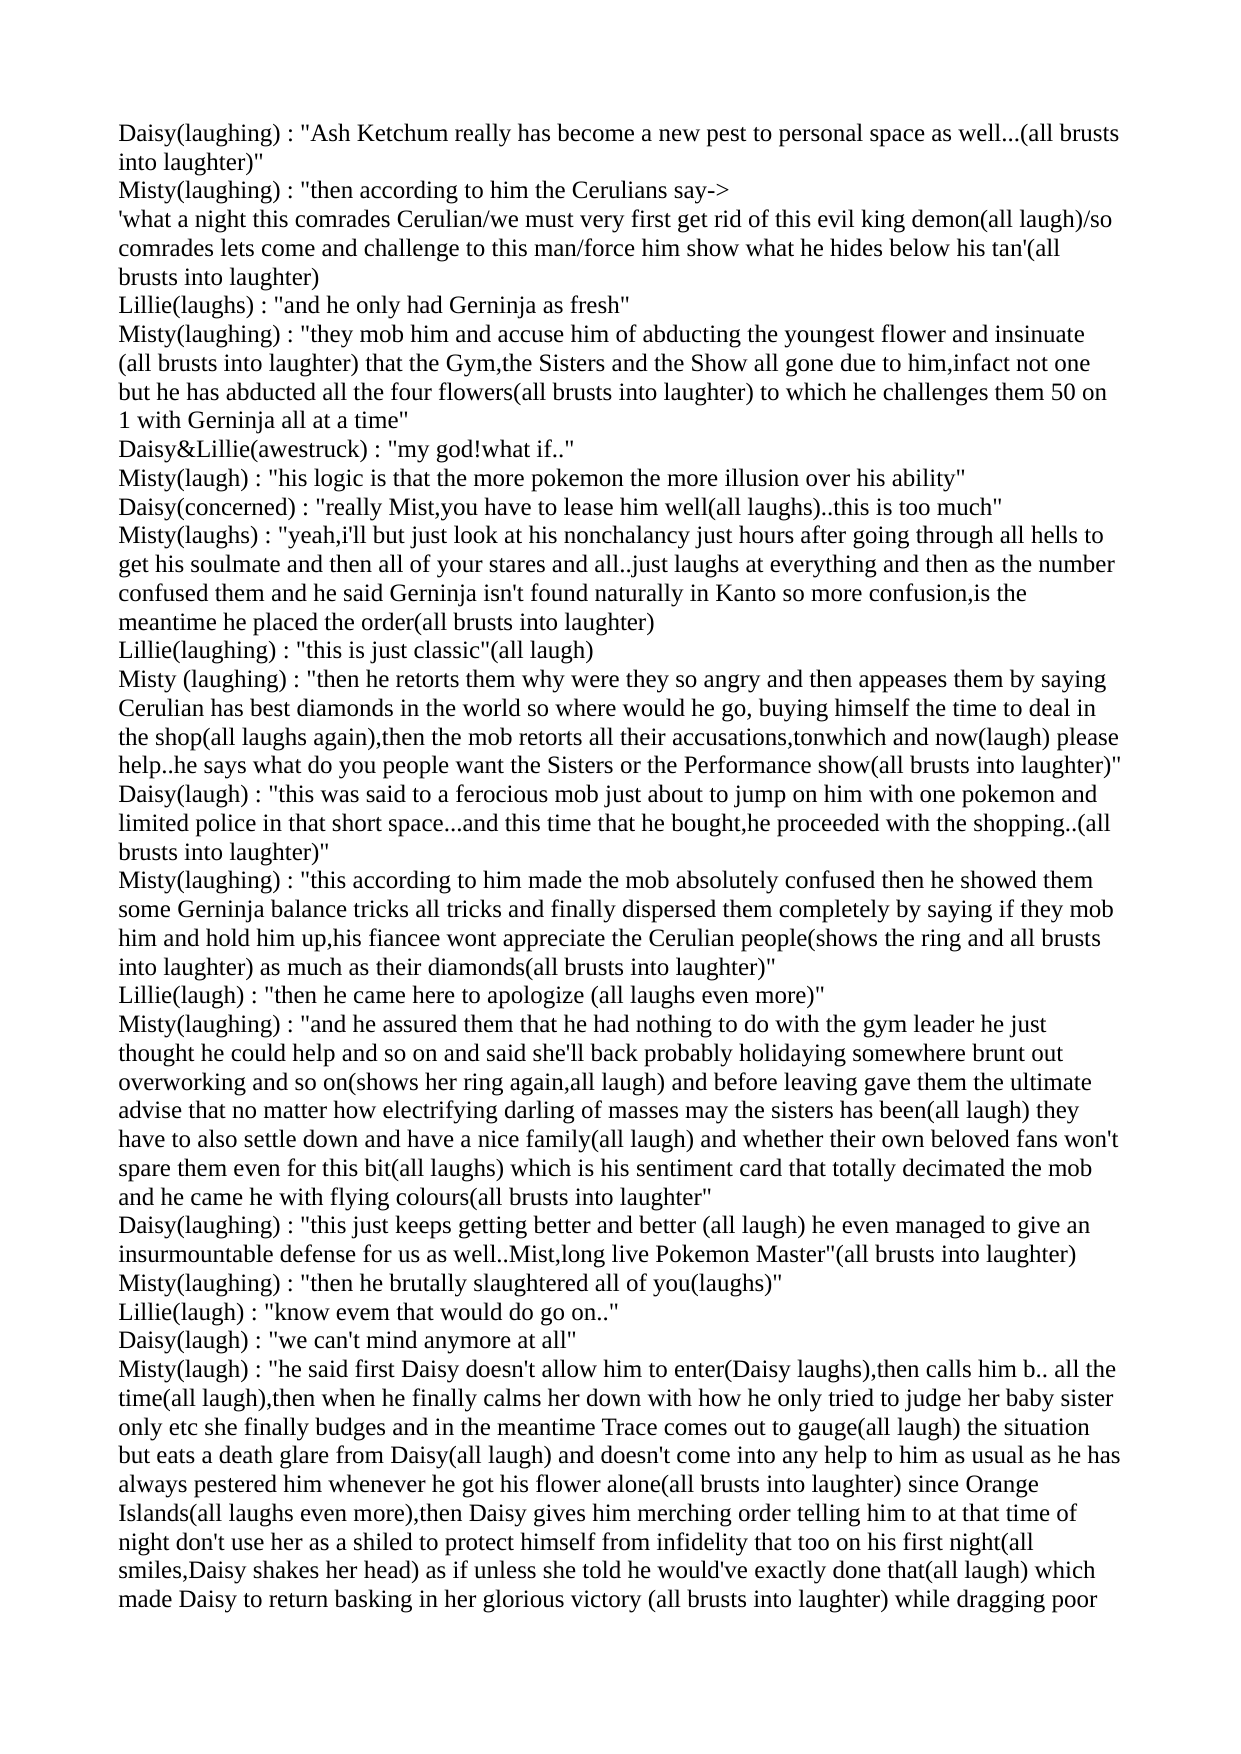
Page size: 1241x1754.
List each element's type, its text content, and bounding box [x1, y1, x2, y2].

text Daisy(laughing) : "Ash Ketchum really has become a new pest to personal space as well...(all brusts into laughter)" [118, 118, 1122, 176]
text 'what a night this comrades Cerulian/we must very first get rid of this evil king demon(all laugh)/so comrades lets come and challenge to this man/force him show what he hides below his tan'(all brusts into laughter) [118, 204, 1122, 291]
text Daisy&Lillie(awestruck) : "my god!what if.." [118, 434, 1122, 463]
text Lillie(laugh) : "then he came here to apologize (all laughs even more)" [118, 981, 1122, 1009]
text Misty(laughing) : "they mob him and accuse him of abducting the youngest flower and insinuate (all brusts into laughter) that the Gym,the Sisters and the Show all gone due to him,infact not one but he has abducted all the four flowers(all brusts into laughter) to which he challenges them 50 on 1 with Gerninja all at a time" [118, 319, 1122, 434]
text Lillie(laughing) : "this is just classic"(all laugh) [118, 636, 1122, 664]
text Daisy(concerned) : "really Mist,you have to lease him well(all laughs)..this is too much" [118, 492, 1122, 521]
text Daisy(laugh) : "this was said to a ferocious mob just about to jump on him with one pokemon and limited police in that short space...and this time that he bought,he proceeded with the shopping..(all brusts into laughter)" [118, 779, 1122, 866]
text Lillie(laugh) : "know evem that would do go on.." [118, 1297, 1122, 1326]
text Daisy(laugh) : "we can't mind anymore at all" [118, 1326, 1122, 1354]
text Misty(laughing) : "this according to him made the mob absolutely confused then he showed them some Gerninja balance tricks all tricks and finally dispersed them completely by saying if they mob him and hold him up,his fiancee wont appreciate the Cerulian people(shows the ring and all brusts into laughter) as much as their diamonds(all brusts into laughter)" [118, 866, 1122, 981]
text Misty(laughing) : "and he assured them that he had nothing to do with the gym leader he just thought he could help and so on and said she'll back probably holidaying somewhere brunt out overworking and so on(shows her ring again,all laugh) and before leaving gave them the ultimate advise that no matter how electrifying darling of masses may the sisters has been(all laugh) they have to also settle down and have a nice family(all laugh) and whether their own beloved fans won't spare them even for this bit(all laughs) which is his sentiment card that totally decimated the mob and he came he with flying colours(all brusts into laughter" [118, 1009, 1122, 1211]
text Misty(laughing) : "then according to him the Cerulians say-> [118, 176, 1122, 204]
text Misty(laughing) : "then he brutally slaughtered all of you(laughs)" [118, 1268, 1122, 1297]
text Misty(laugh) : "his logic is that the more pokemon the more illusion over his ability" [118, 463, 1122, 492]
text Lillie(laughs) : "and he only had Gerninja as fresh" [118, 291, 1122, 319]
text Misty(laughs) : "yeah,i'll but just look at his nonchalancy just hours after going through all hells to get his soulmate and then all of your stares and all..just laughs at everything and then as the number confused them and he said Gerninja isn't found naturally in Kanto so more confusion,is the meantime he placed the order(all brusts into laughter) [118, 521, 1122, 636]
text Daisy(laughing) : "this just keeps getting better and better (all laugh) he even managed to give an insurmountable defense for us as well..Mist,long live Pokemon Master"(all brusts into laughter) [118, 1211, 1122, 1268]
text Misty(laugh) : "he said first Daisy doesn't allow him to enter(Daisy laughs),then calls him b.. all the time(all laugh),then when he finally calms her down with how he only tried to judge her baby sister only etc she finally budges and in the meantime Trace comes out to gauge(all laugh) the situation but eats a death glare from Daisy(all laugh) and doesn't come into any help to him as usual as he has always pestered him whenever he got his flower alone(all brusts into laughter) since Orange Islands(all laughs even more),then Daisy gives him merching order telling him to at that time of night don't use her as a shiled to protect himself from infidelity that too on his first night(all smiles,Daisy shakes her head) as if unless she told he would've exactly done that(all laugh) which made Daisy to return basking in her glorious victory (all brusts into laughter) while dragging poor [118, 1354, 1122, 1613]
text Misty (laughing) : "then he retorts them why were they so angry and then appeases them by saying Cerulian has best diamonds in the world so where would he go, buying himself the time to deal in the shop(all laughs again),then the mob retorts all their accusations,tonwhich and now(laugh) please help..he says what do you people want the Sisters or the Performance show(all brusts into laughter)" [118, 664, 1122, 779]
